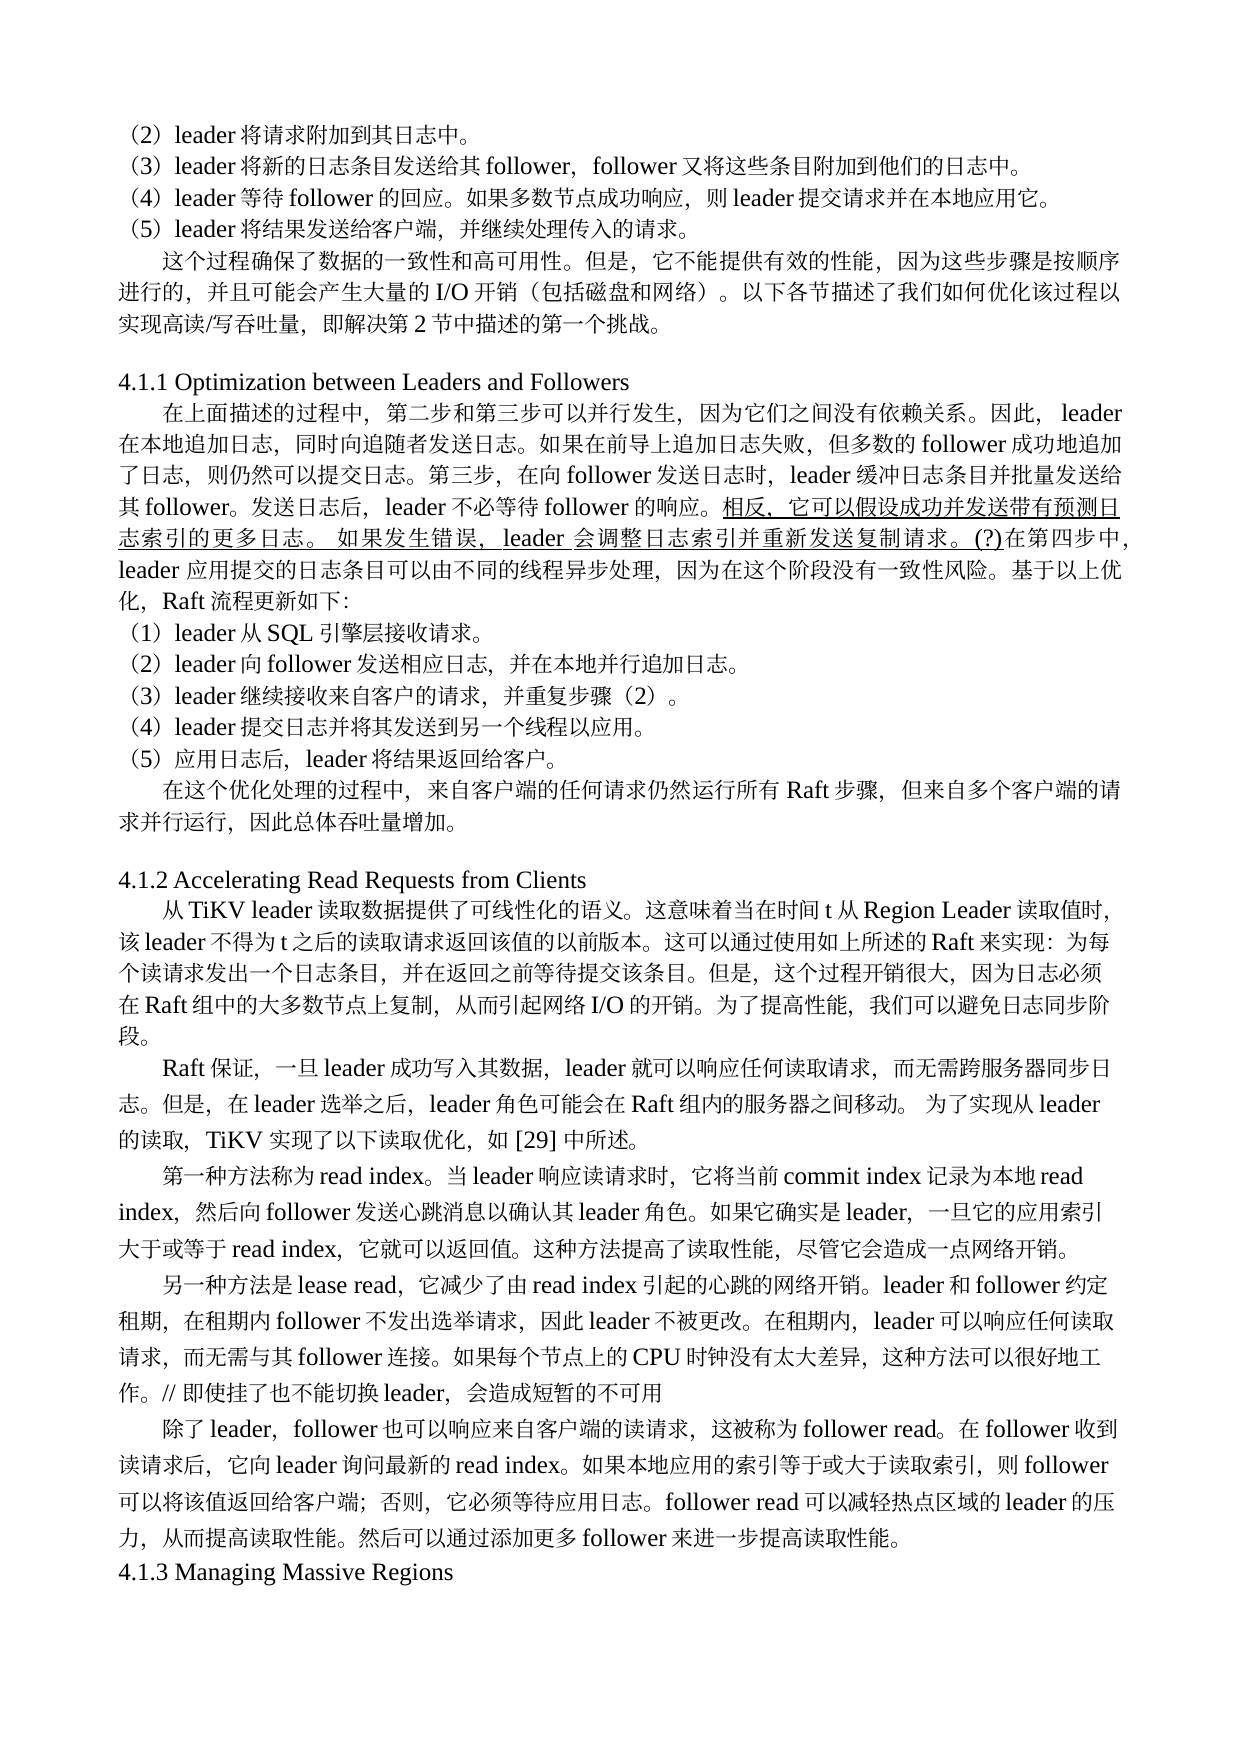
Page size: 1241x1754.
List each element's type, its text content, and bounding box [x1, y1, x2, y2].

text 4.1.1 Optimization between Leaders and Followers [118, 367, 1122, 396]
text （3）leader继续接收来自客户的请求，并重复步骤（2）。 [118, 679, 1122, 710]
text 在这个优化处理的过程中，来自客户端的任何请求仍然运行所有Raft步骤，但来自多个客户端的请求并行运行，因此总体吞吐量增加。 [118, 773, 1122, 836]
text 第一种方法称为read index。当leader响应读请求时，它将当前commit index记录为本地read index，然后向follower发送心跳消息以确认其leader角色。如果它确实是leader，一旦它的应用索引大于或等于read index，它就可以返回值。这种方法提高了读取性能，尽管它会造成一点网络开销。 [118, 1159, 1122, 1263]
text 从TiKV leader读取数据提供了可线性化的语义。这意味着当在时间t从Region Leader读取值时，该leader不得为t之后的读取请求返回该值的以前版本。这可以通过使用如上所述的Raft来实现：为每个读请求发出一个日志条目，并在返回之前等待提交该条目。但是，这个过程开销很大，因为日志必须在Raft组中的大多数节点上复制，从而引起网络I/O的开销。为了提高性能，我们可以避免日志同步阶段。 [118, 894, 1122, 1051]
text 在上面描述的过程中，第二步和第三步可以并行发生，因为它们之间没有依赖关系。因此，leader在本地追加日志，同时向追随者发送日志。如果在前导上追加日志失败，但多数的follower成功地追加了日志，则仍然可以提交日志。第三步，在向follower发送日志时，leader缓冲日志条目并批量发送给其follower。发送日志后，leader不必等待follower的响应。相反，它可以假设成功并发送带有预测日志索引的更多日志。 如果发生错误，leader 会调整日志索引并重新发送复制请求。(?)在第四步中，leader 应用提交的日志条目可以由不同的线程异步处理，因为在这个阶段没有一致性风险。基于以上优化，Raft流程更新如下： [118, 396, 1122, 616]
text 除了leader，follower也可以响应来自客户端的读请求，这被称为follower read。在follower收到读请求后，它向leader询问最新的read index。如果本地应用的索引等于或大于读取索引，则follower可以将该值返回给客户端；否则，它必须等待应用日志。follower read可以减轻热点区域的leader的压力，从而提高读取性能。然后可以通过添加更多follower来进一步提高读取性能。 [118, 1412, 1122, 1552]
text 这个过程确保了数据的一致性和高可用性。但是，它不能提供有效的性能，因为这些步骤是按顺序进行的，并且可能会产生大量的I/O开销（包括磁盘和网络）。以下各节描述了我们如何优化该过程以实现高读/写吞吐量，即解决第2节中描述的第一个挑战。 [118, 244, 1122, 338]
text Raft保证，一旦leader成功写入其数据，leader就可以响应任何读取请求，而无需跨服务器同步日志。但是，在leader选举之后，leader角色可能会在Raft组内的服务器之间移动。 为了实现从leader的读取，TiKV 实现了以下读取优化，如 [29] 中所述。 [118, 1051, 1122, 1155]
text （4）leader等待follower的回应。如果多数节点成功响应，则leader提交请求并在本地应用它。 [118, 181, 1122, 212]
text （2）leader将请求附加到其日志中。 [118, 118, 1122, 149]
text 另一种方法是lease read，它减少了由read index引起的心跳的网络开销。leader和follower约定租期，在租期内follower不发出选举请求，因此leader不被更改。在租期内，leader可以响应任何读取请求，而无需与其follower连接。如果每个节点上的CPU时钟没有太大差异，这种方法可以很好地工作。// 即使挂了也不能切换leader，会造成短暂的不可用 [118, 1268, 1122, 1408]
text （2）leader向follower发送相应日志，并在本地并行追加日志。 [118, 647, 1122, 679]
text （4）leader提交日志并将其发送到另一个线程以应用。 [118, 710, 1122, 742]
text （5）leader将结果发送给客户端，并继续处理传入的请求。 [118, 212, 1122, 244]
text 4.1.3 Managing Massive Regions [118, 1557, 1122, 1586]
text （3）leader将新的日志条目发送给其follower，follower又将这些条目附加到他们的日志中。 [118, 149, 1122, 181]
text 4.1.2 Accelerating Read Requests from Clients [118, 865, 1122, 894]
text （1）leader从SQL引擎层接收请求。 [118, 616, 1122, 647]
text （5）应用日志后，leader将结果返回给客户。 [118, 742, 1122, 773]
